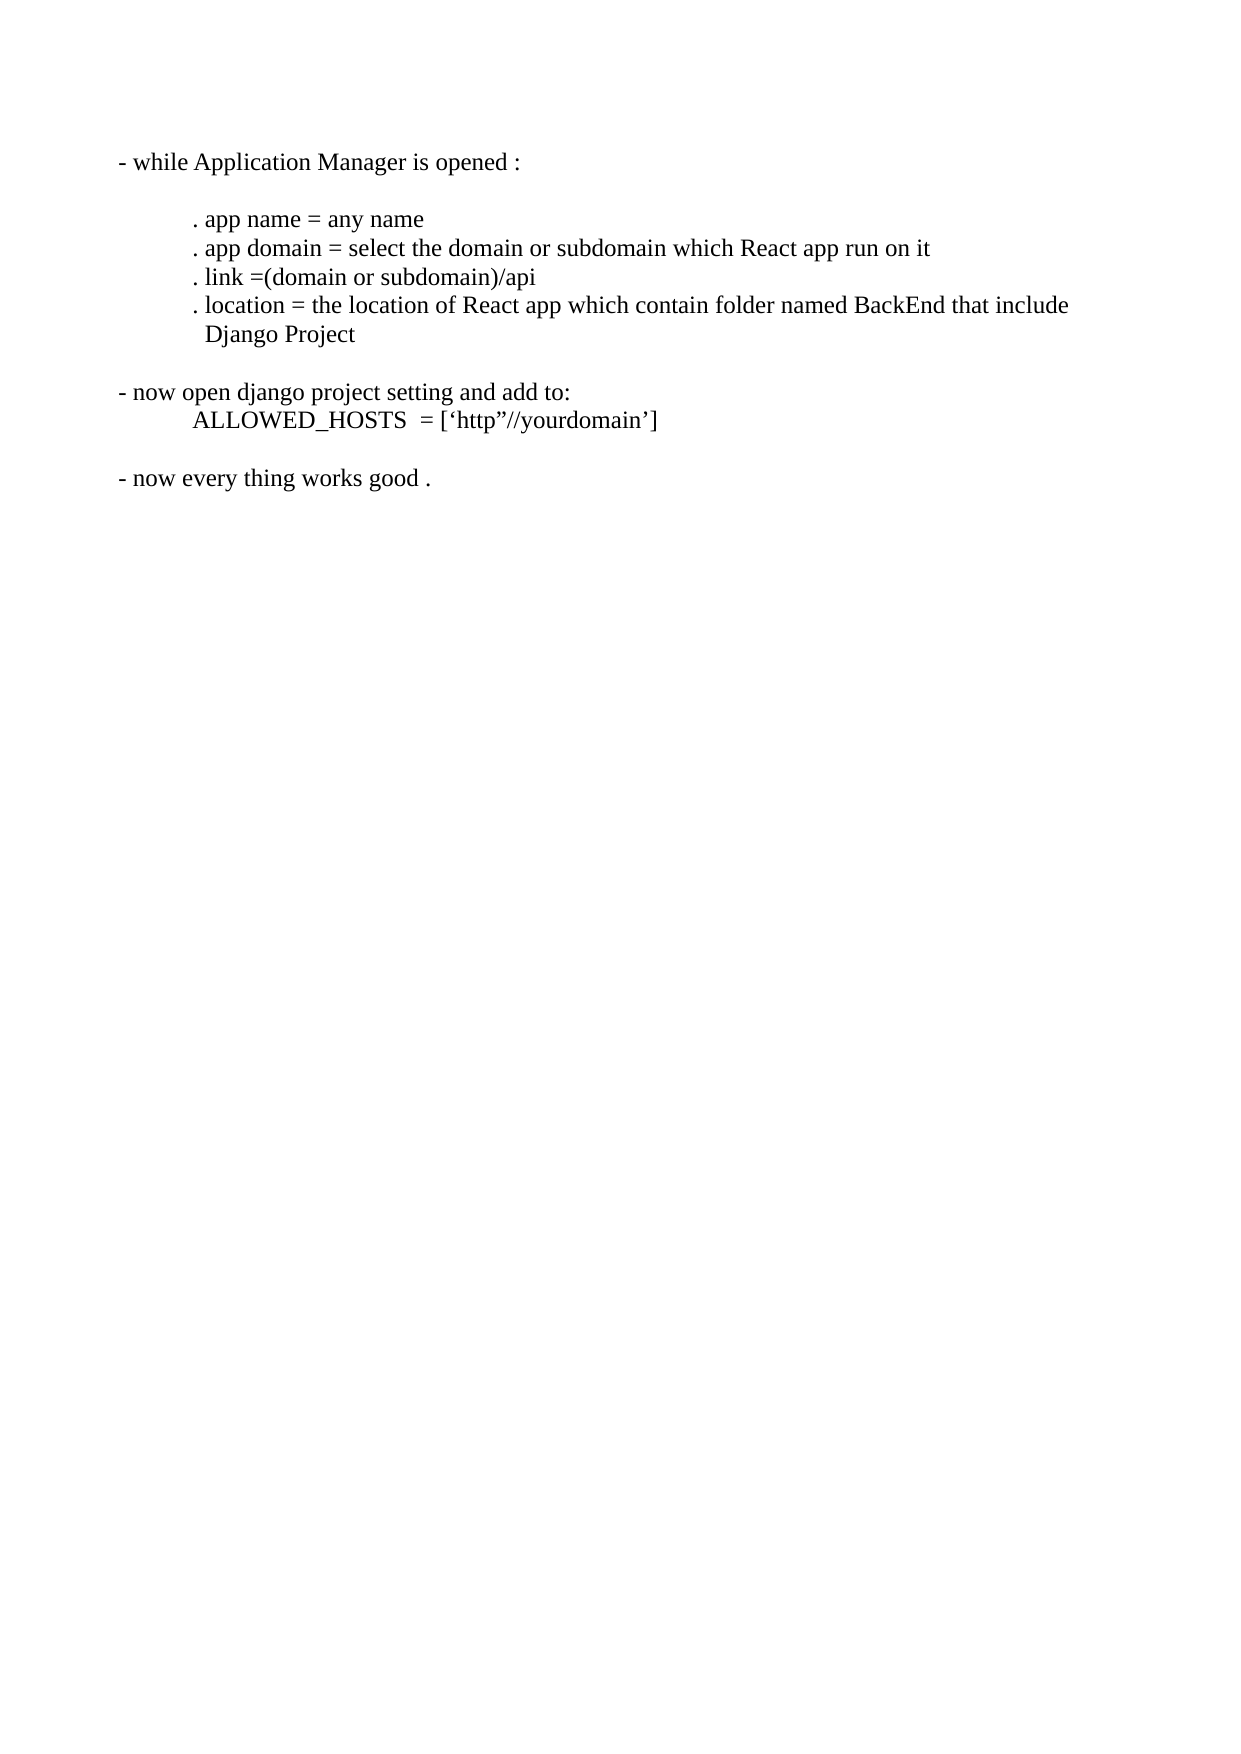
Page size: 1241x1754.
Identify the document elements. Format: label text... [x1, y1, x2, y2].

text ALLOWED_HOSTS = [‘http”//yourdomain’] [118, 406, 1122, 434]
text . app domain = select the domain or subdomain which React app run on it [118, 233, 1122, 262]
text . location = the location of React app which contain folder named BackEnd that include Django Project [118, 291, 1122, 348]
text - now every thing works good . [118, 463, 1122, 492]
text . app name = any name [118, 204, 1122, 233]
text . link =(domain or subdomain)/api [118, 262, 1122, 291]
text - now open django project setting and add to: [118, 377, 1122, 406]
text - while Application Manager is opened : [118, 147, 1122, 176]
